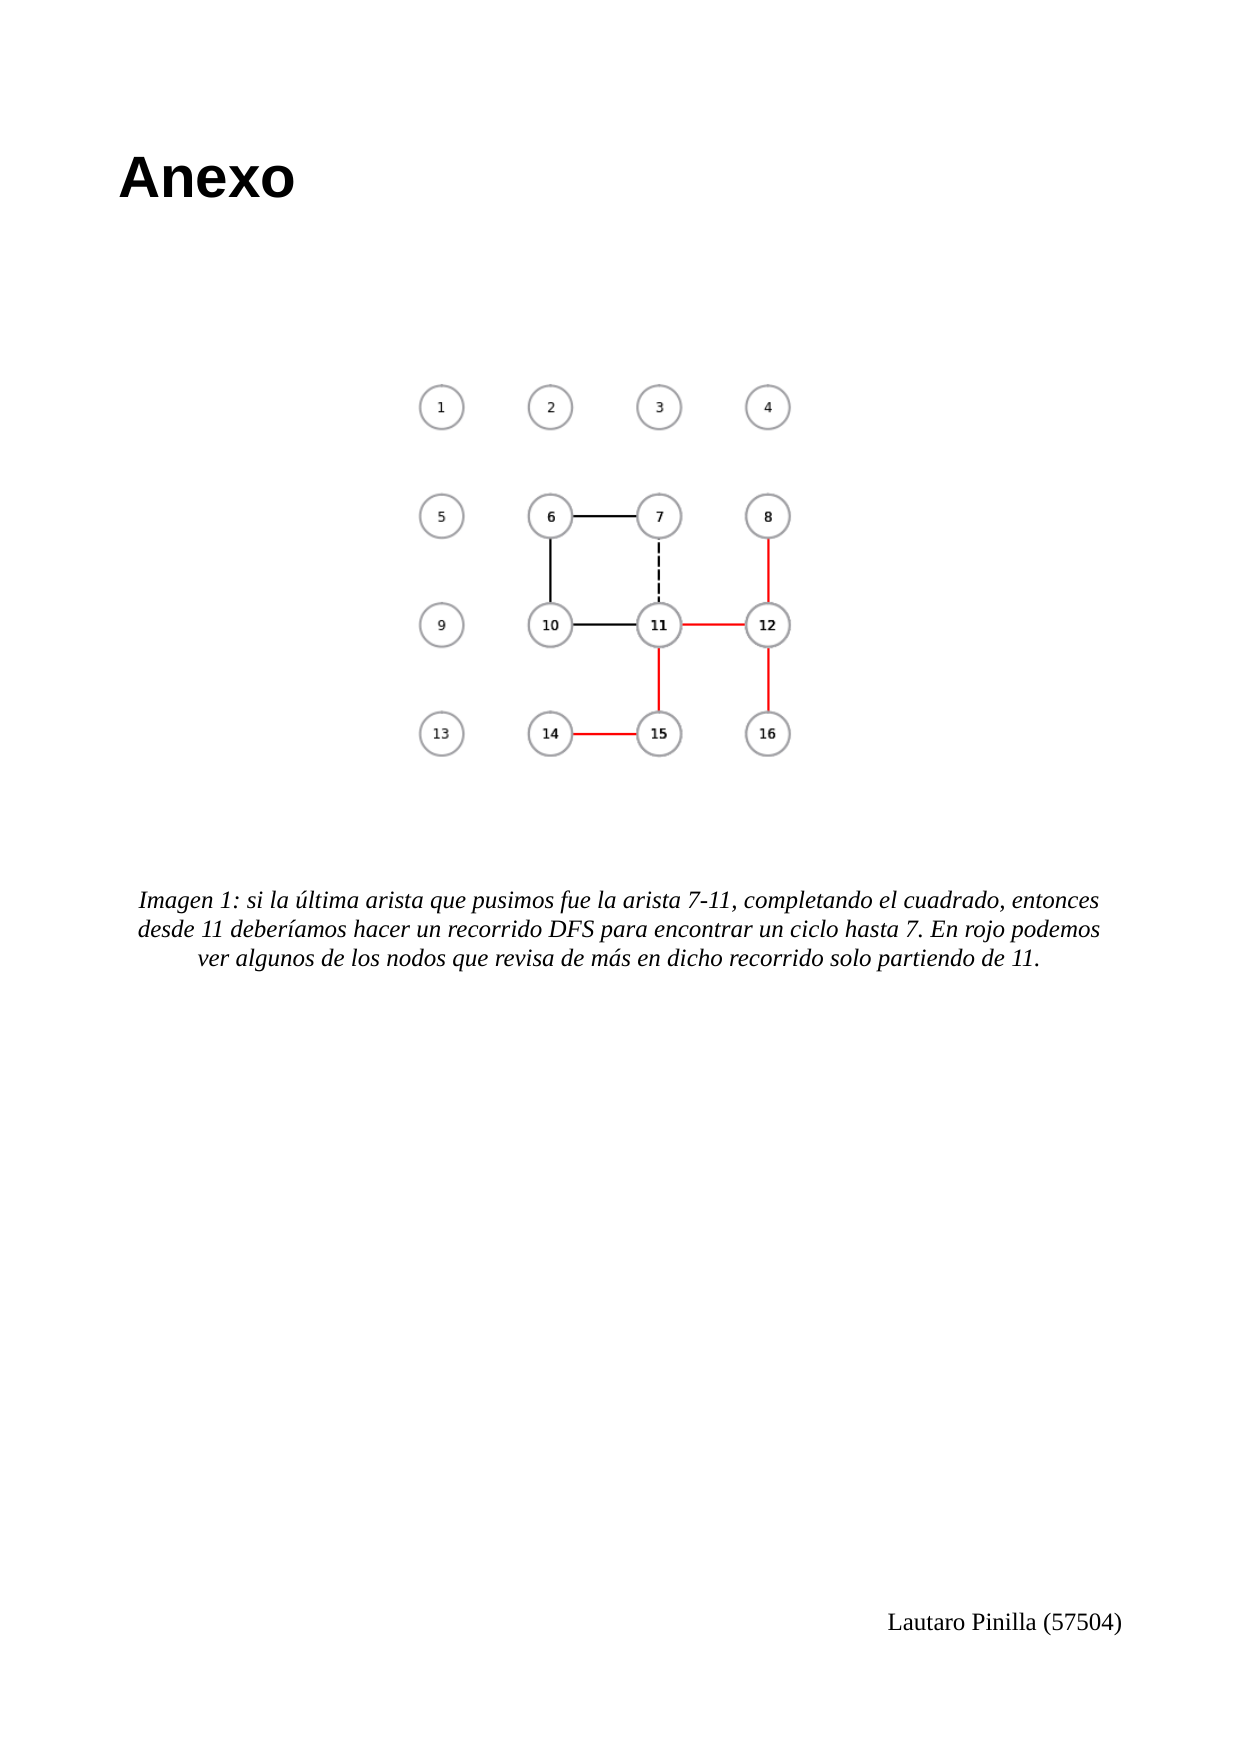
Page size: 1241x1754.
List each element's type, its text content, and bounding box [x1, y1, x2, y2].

title Anexo [118, 143, 1122, 210]
picture [259, 322, 982, 864]
text Imagen 1: si la última arista que pusimos fue la arista 7-11, completando el cuadrado, entonces desde 11 deberíamos hacer un recorrido DFS para encontrar un ciclo hasta 7. En rojo podemos ver algunos de los nodos que revisa de más en dicho recorrido solo partiendo de 11. [126, 322, 1115, 971]
